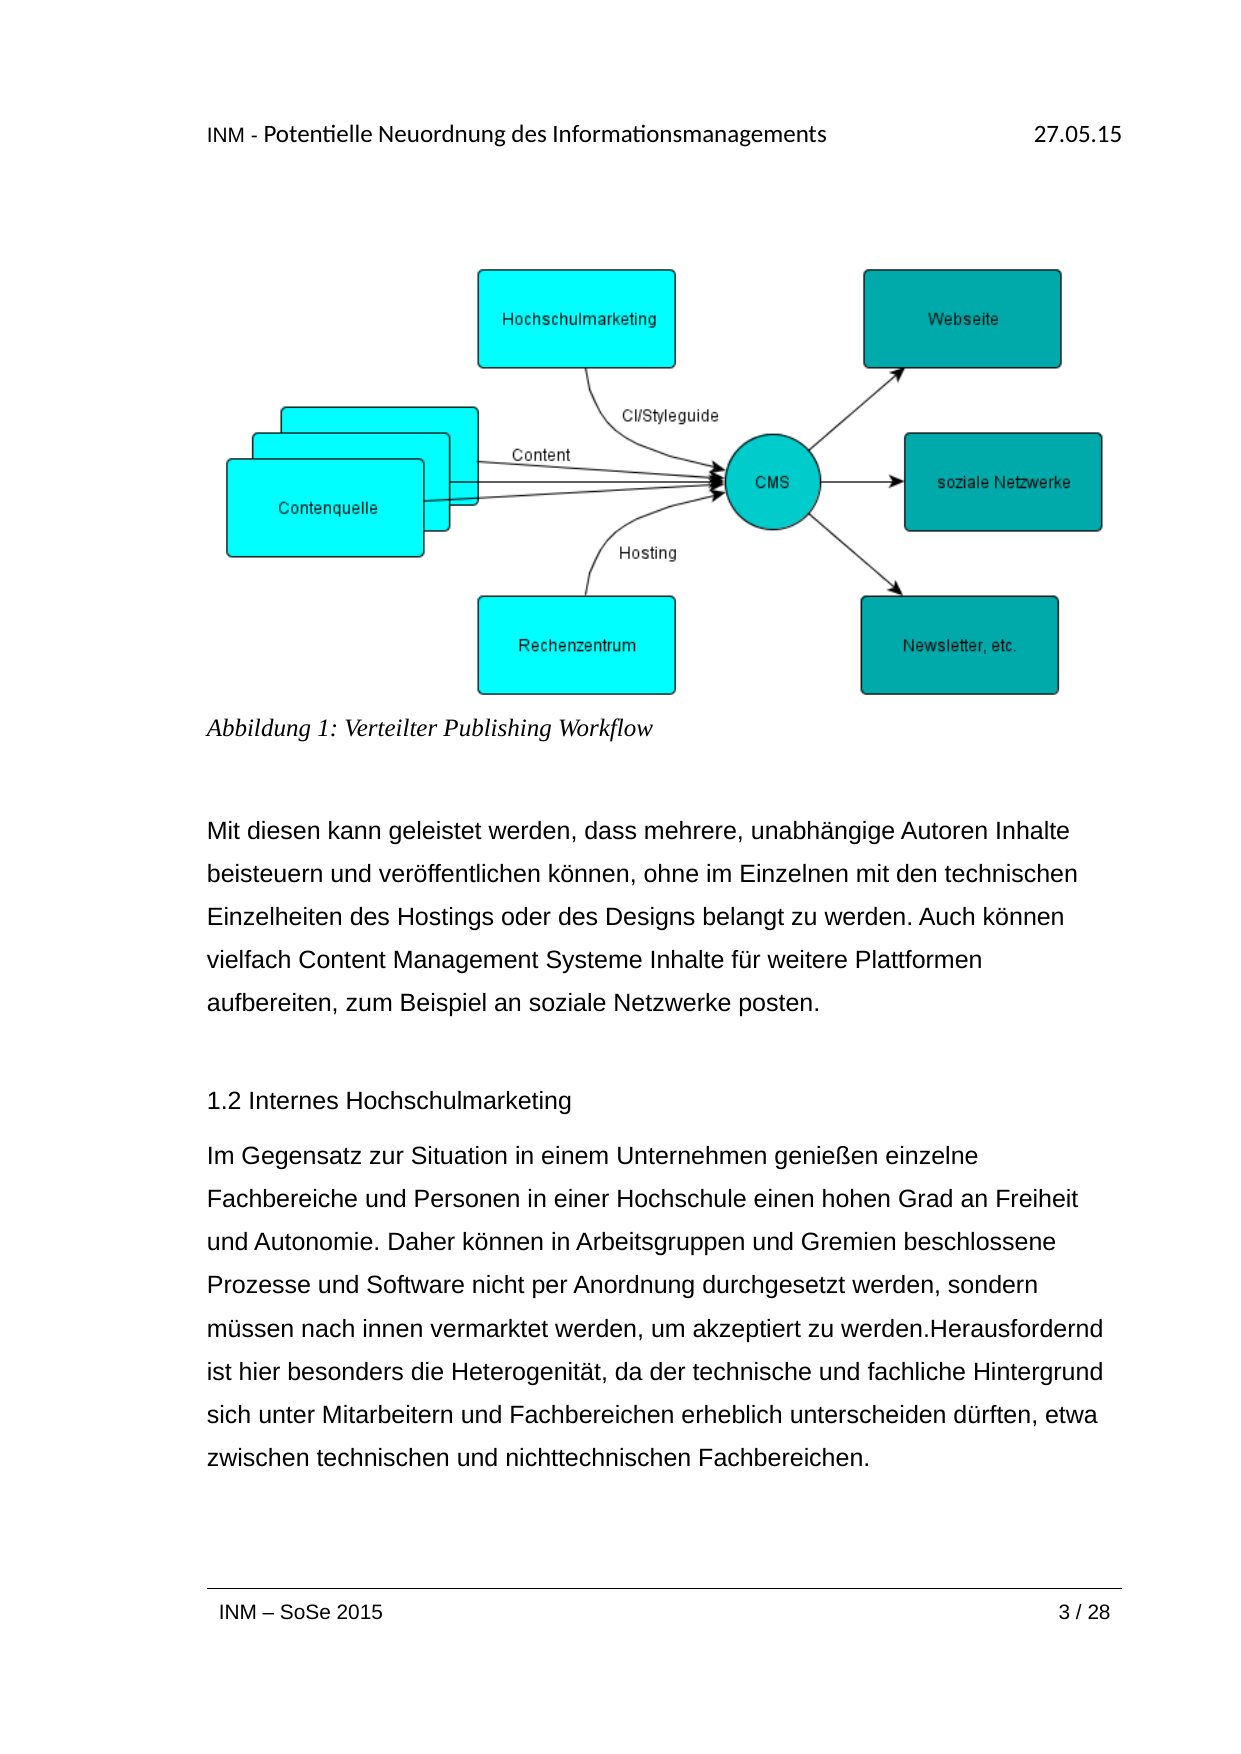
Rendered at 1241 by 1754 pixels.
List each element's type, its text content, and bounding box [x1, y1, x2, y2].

picture [206, 249, 1123, 714]
text Im Gegensatz zur Situation in einem Unternehmen genießen einzelne Fachbereiche und Personen in einer Hochschule einen hohen Grad an Freiheit und Autonomie. Daher können in Arbeitsgruppen und Gremien beschlossene Prozesse und Software nicht per Anordnung durchgesetzt werden, sondern müssen nach innen vermarktet werden, um akzeptiert zu werden.Herausfordernd ist hier besonders die Heterogenität, da der technische und fachliche Hintergrund sich unter Mitarbeitern und Fachbereichen erheblich unterscheiden dürften, etwa zwischen technischen und nichttechnischen Fachbereichen. [207, 1141, 1122, 1472]
text [207, 178, 1122, 249]
text Mit diesen kann geleistet werden, dass mehrere, unabhängige Autoren Inhalte beisteuern und veröffentlichen können, ohne im Einzelnen mit den technischen Einzelheiten des Hostings oder des Designs belangt zu werden. Auch können vielfach Content Management Systeme Inhalte für weitere Plattformen aufbereiten, zum Beispiel an soziale Netzwerke posten. [207, 742, 1122, 1017]
subtitle 1.2 Internes Hochschulmarketing [207, 1086, 1122, 1114]
text Abbildung 1: Verteilter Publishing Workflow [207, 714, 1122, 742]
